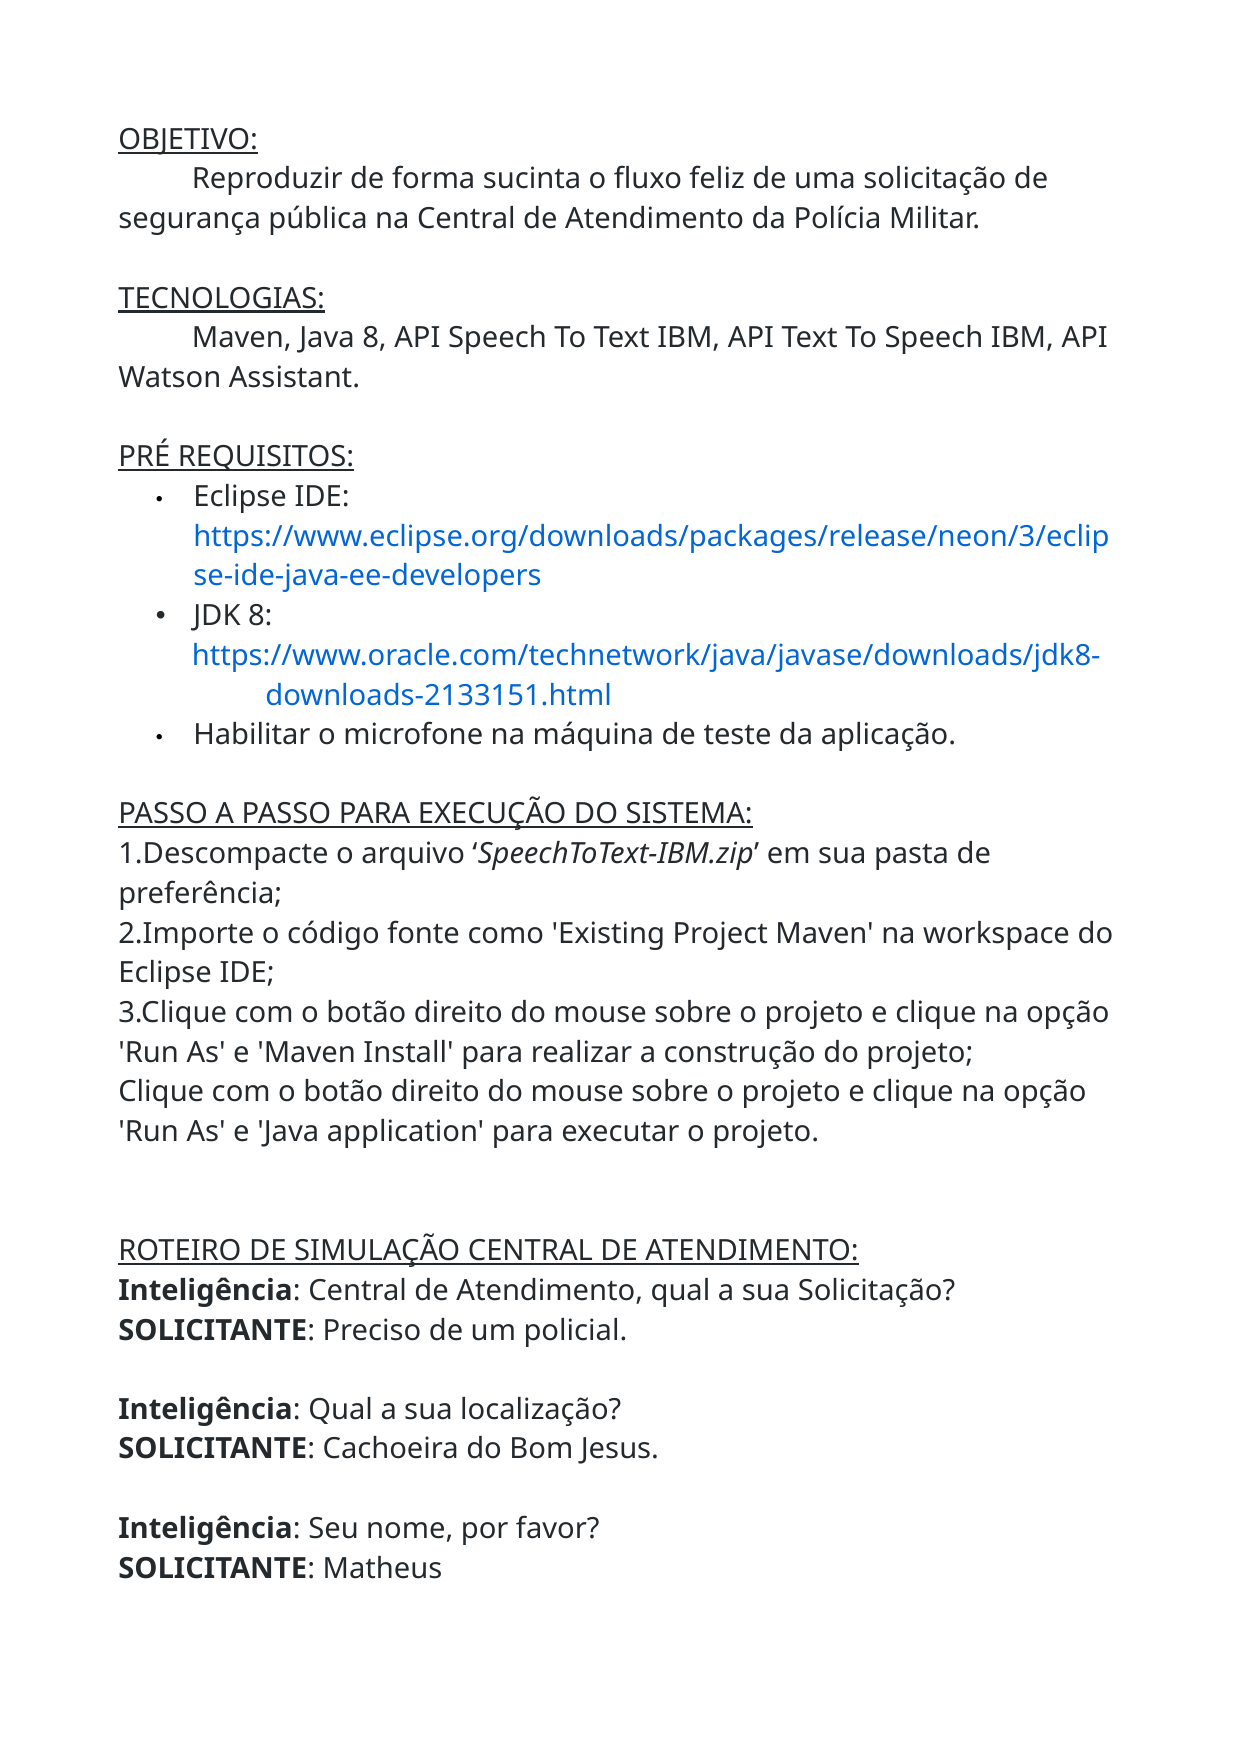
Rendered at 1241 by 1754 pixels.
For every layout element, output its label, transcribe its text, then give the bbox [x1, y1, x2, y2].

text SOLICITANTE: Cachoeira do Bom Jesus. [118, 1428, 1122, 1467]
text https://www.oracle.com/technetwork/java/javase/downloads/jdk8- downloads-2133151.html [118, 634, 1122, 713]
text 3.Clique com o botão direito do mouse sobre o projeto e clique na opção 'Run As' e 'Maven Install' para realizar a construção do projeto; [118, 991, 1122, 1071]
list Eclipse IDE: https://www.eclipse.org/downloads/packages/release/neon/3/eclipse-ide-java-ee-developers [156, 475, 1122, 594]
text SOLICITANTE: Preciso de um policial. [118, 1309, 1122, 1348]
text Inteligência: Qual a sua localização? [118, 1388, 1122, 1428]
text PASSO A PASSO PARA EXECUÇÃO DO SISTEMA: [118, 793, 1122, 832]
text SOLICITANTE: Matheus [118, 1547, 1122, 1587]
text Reproduzir de forma sucinta o fluxo feliz de uma solicitação de segurança pública na Central de Atendimento da Polícia Militar. [118, 158, 1122, 237]
text Clique com o botão direito do mouse sobre o projeto e clique na opção 'Run As' e 'Java application' para executar o projeto. [118, 1071, 1122, 1150]
text OBJETIVO: [118, 118, 1122, 158]
text ROTEIRO DE SIMULAÇÃO CENTRAL DE ATENDIMENTO: [118, 1229, 1122, 1269]
text Inteligência: Central de Atendimento, qual a sua Solicitação? [118, 1269, 1122, 1309]
text TECNOLOGIAS: [118, 277, 1122, 317]
list Habilitar o microfone na máquina de teste da aplicação. [156, 713, 1122, 753]
text Maven, Java 8, API Speech To Text IBM, API Text To Speech IBM, API Watson Assistant. [118, 317, 1122, 396]
list JDK 8: [156, 594, 1122, 634]
text Inteligência: Seu nome, por favor? [118, 1507, 1122, 1547]
text 2.Importe o código fonte como 'Existing Project Maven' na workspace do Eclipse IDE; [118, 912, 1122, 991]
text 1.Descompacte o arquivo ‘SpeechToText-IBM.zip’ em sua pasta de preferência; [118, 832, 1122, 912]
text PRÉ REQUISITOS: [118, 436, 1122, 475]
